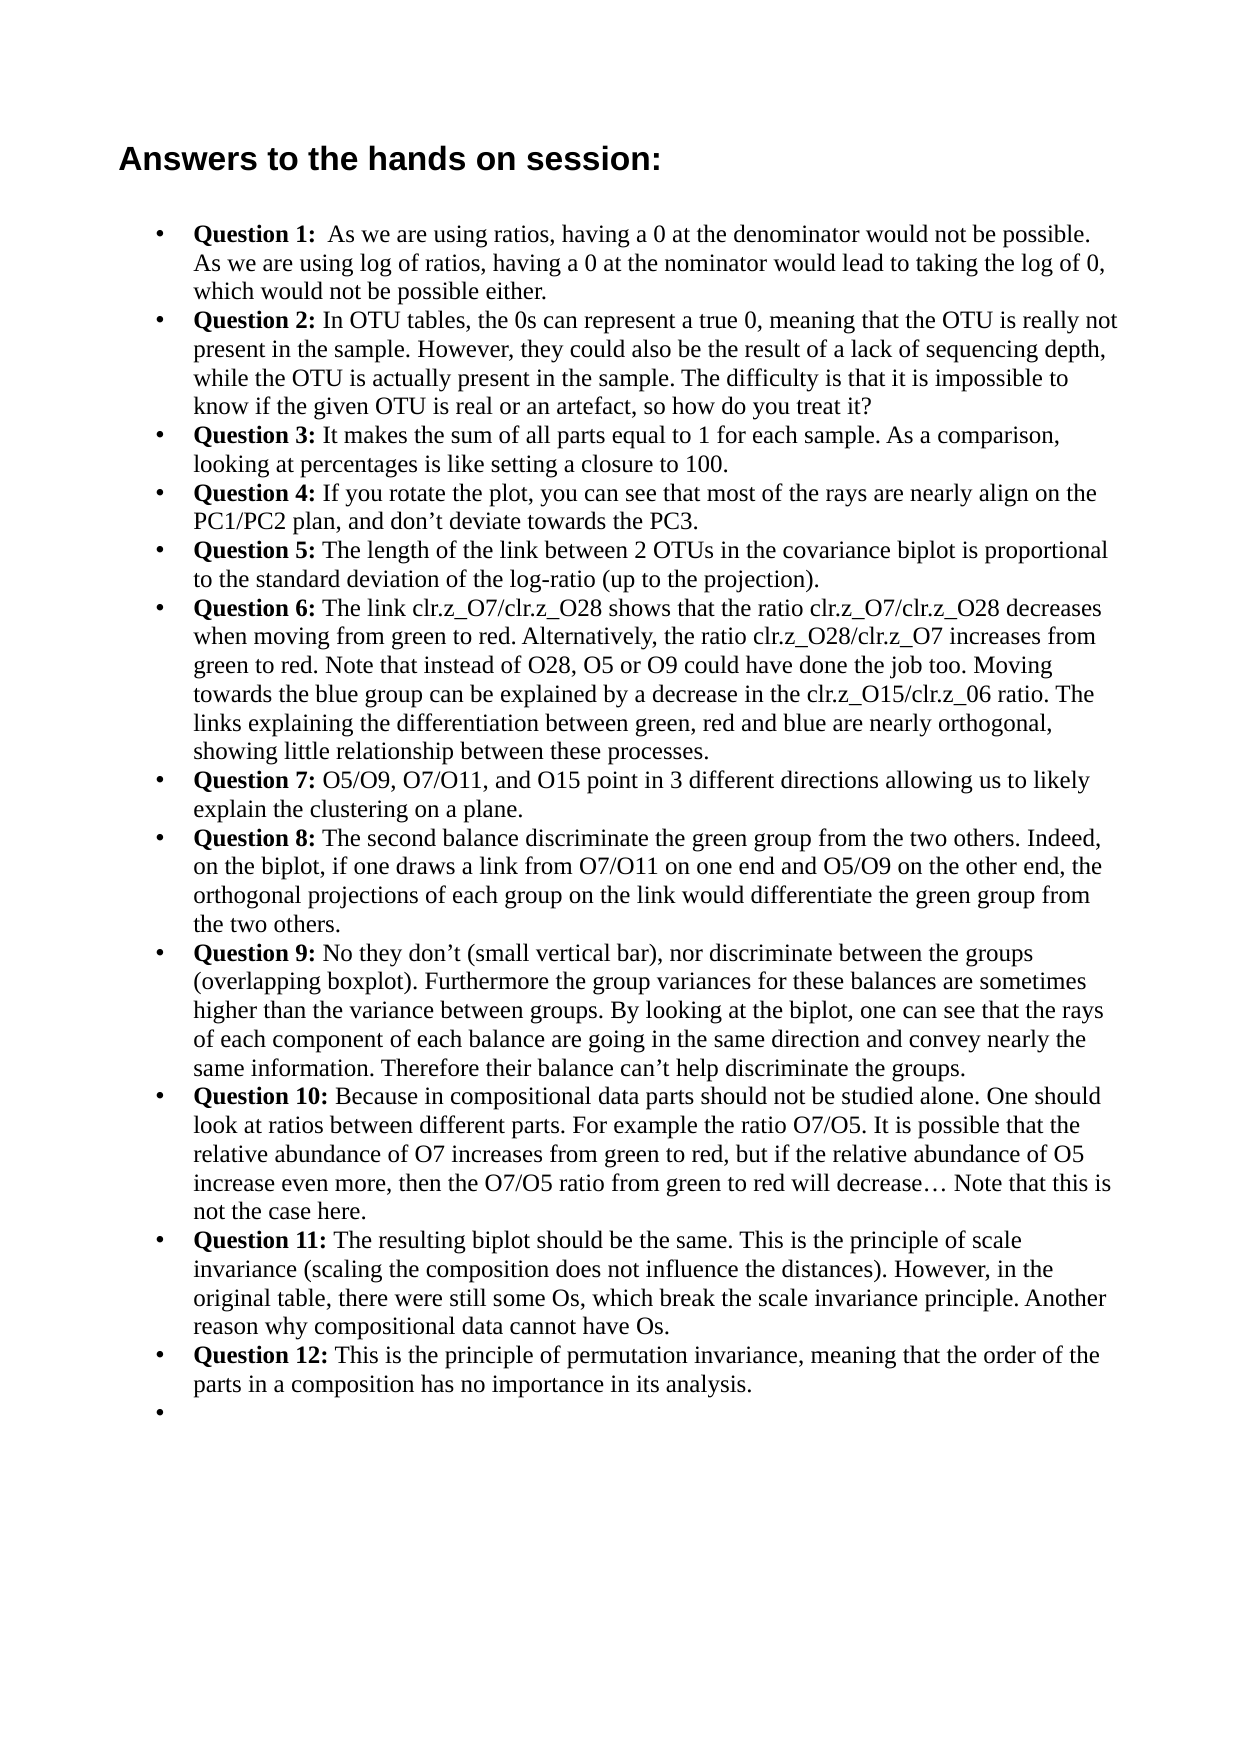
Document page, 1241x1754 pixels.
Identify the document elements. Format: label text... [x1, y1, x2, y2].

list Question 1: As we are using ratios, having a 0 at the denominator would not be possible. As we are using log of ratios, having a 0 at the nominator would lead to taking the log of 0, which would not be possible either. [156, 219, 1122, 305]
list Question 10: Because in compositional data parts should not be studied alone. One should look at ratios between different parts. For example the ratio O7/O5. It is possible that the relative abundance of O7 increases from green to red, but if the relative abundance of O5 increase even more, then the O7/O5 ratio from green to red will decrease… Note that this is not the case here. [156, 1081, 1122, 1225]
list Question 4: If you rotate the plot, you can see that most of the rays are nearly align on the PC1/PC2 plan, and don’t deviate towards the PC3. [156, 478, 1122, 535]
subtitle Answers to the hands on session: [118, 139, 1122, 178]
list Question 12: This is the principle of permutation invariance, meaning that the order of the parts in a composition has no importance in its analysis. [156, 1340, 1122, 1398]
list Question 5: The length of the link between 2 OTUs in the covariance biplot is proportional to the standard deviation of the log-ratio (up to the projection). [156, 535, 1122, 593]
list Question 8: The second balance discriminate the green group from the two others. Indeed, on the biplot, if one draws a link from O7/O11 on one end and O5/O9 on the other end, the orthogonal projections of each group on the link would differentiate the green group from the two others. [156, 823, 1122, 938]
list Question 9: No they don’t (small vertical bar), nor discriminate between the groups (overlapping boxplot). Furthermore the group variances for these balances are sometimes higher than the variance between groups. By looking at the biplot, one can see that the rays of each component of each balance are going in the same direction and convey nearly the same information. Therefore their balance can’t help discriminate the groups. [156, 938, 1122, 1081]
list Question 6: The link clr.z_O7/clr.z_O28 shows that the ratio clr.z_O7/clr.z_O28 decreases when moving from green to red. Alternatively, the ratio clr.z_O28/clr.z_O7 increases from green to red. Note that instead of O28, O5 or O9 could have done the job too. Moving towards the blue group can be explained by a decrease in the clr.z_O15/clr.z_06 ratio. The links explaining the differentiation between green, red and blue are nearly orthogonal, showing little relationship between these processes. [156, 593, 1122, 765]
list Question 7: O5/O9, O7/O11, and O15 point in 3 different directions allowing us to likely explain the clustering on a plane. [156, 765, 1122, 823]
list Question 11: The resulting biplot should be the same. This is the principle of scale invariance (scaling the composition does not influence the distances). However, in the original table, there were still some Os, which break the scale invariance principle. Another reason why compositional data cannot have Os. [156, 1225, 1122, 1340]
list Question 2: In OTU tables, the 0s can represent a true 0, meaning that the OTU is really not present in the sample. However, they could also be the result of a lack of sequencing depth, while the OTU is actually present in the sample. The difficulty is that it is impossible to know if the given OTU is real or an artefact, so how do you treat it? [156, 305, 1122, 420]
list Question 3: It makes the sum of all parts equal to 1 for each sample. As a comparison, looking at percentages is like setting a closure to 100. [156, 420, 1122, 478]
